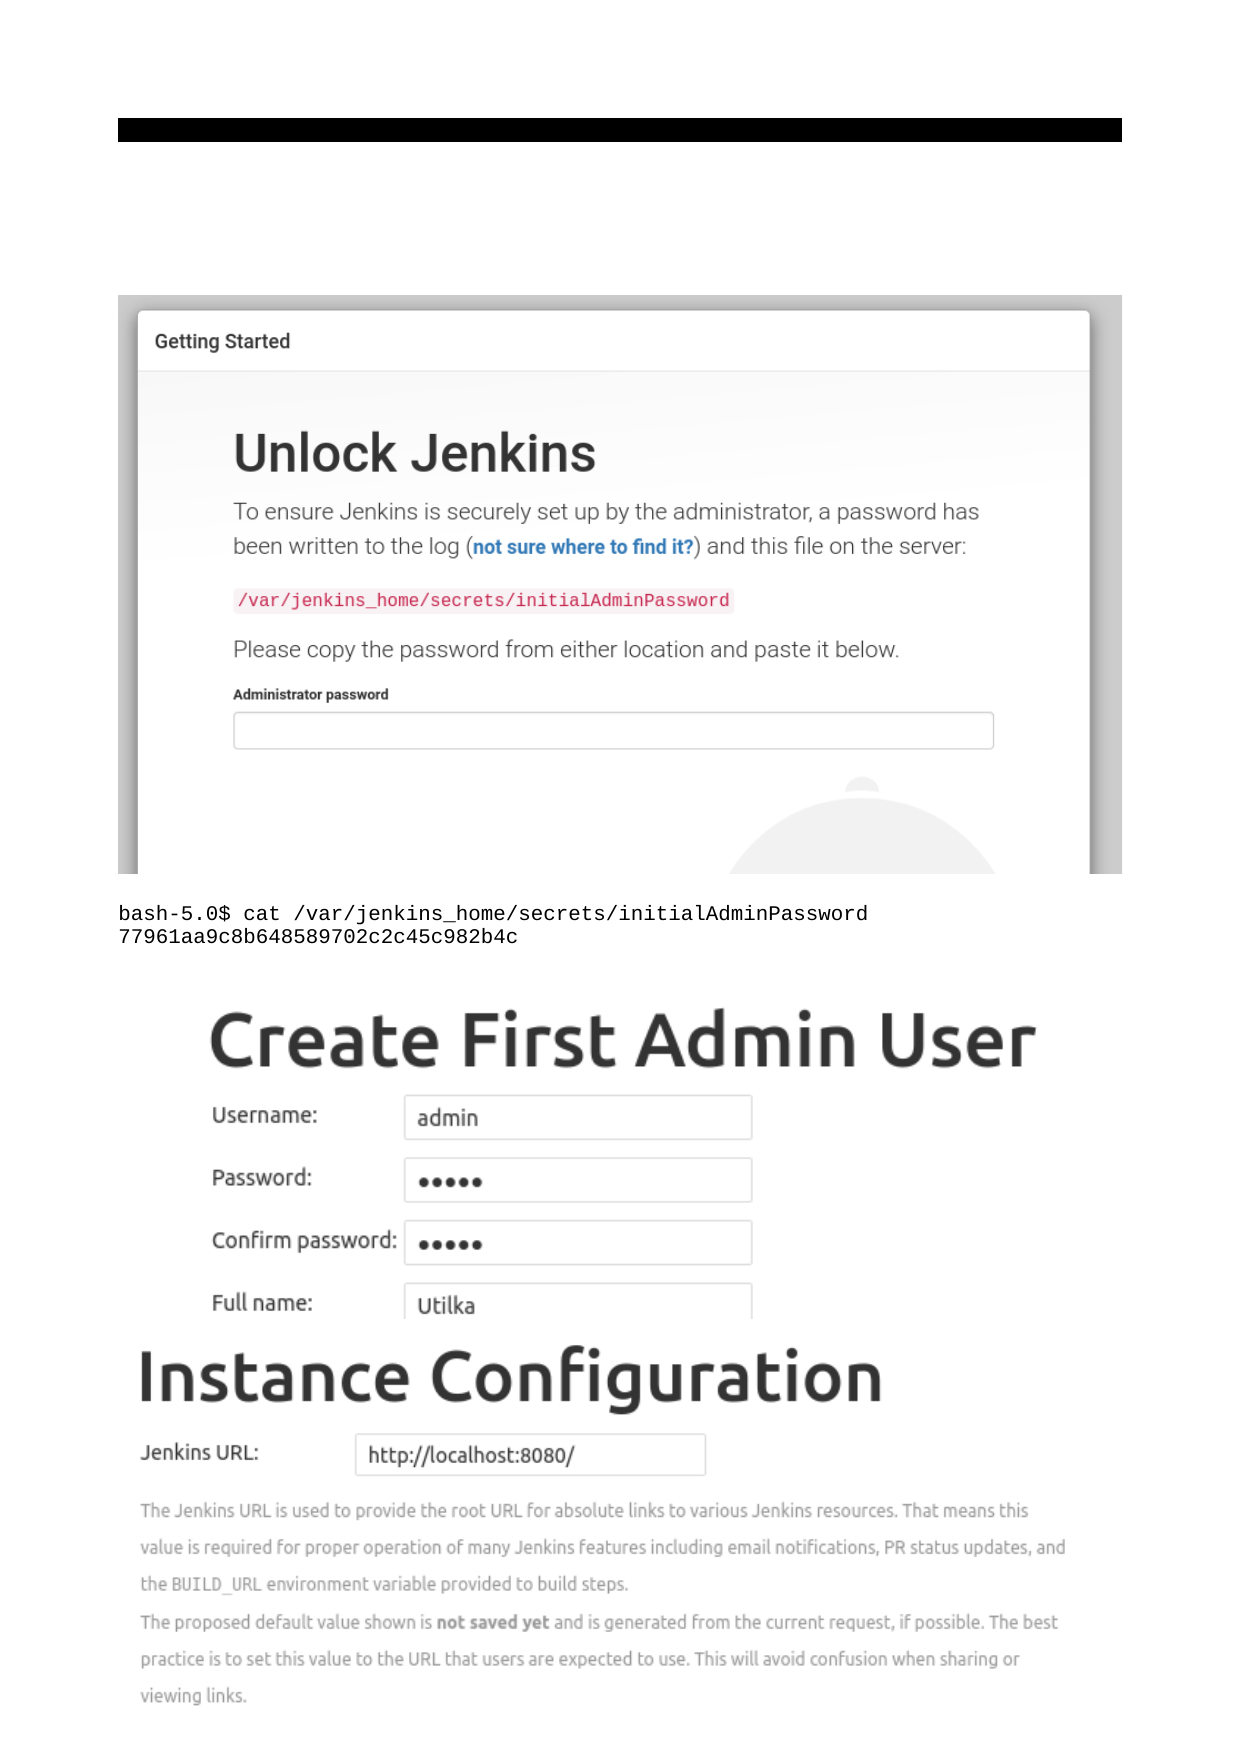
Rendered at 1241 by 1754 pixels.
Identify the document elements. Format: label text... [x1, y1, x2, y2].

picture [118, 295, 1123, 874]
picture [104, 979, 1108, 1754]
text bash-5.0$ cat /var/jenkins_home/secrets/initialAdminPassword 77961aa9c8b648589702c2c45c982b4c [118, 874, 1122, 950]
text [118, 288, 1122, 295]
